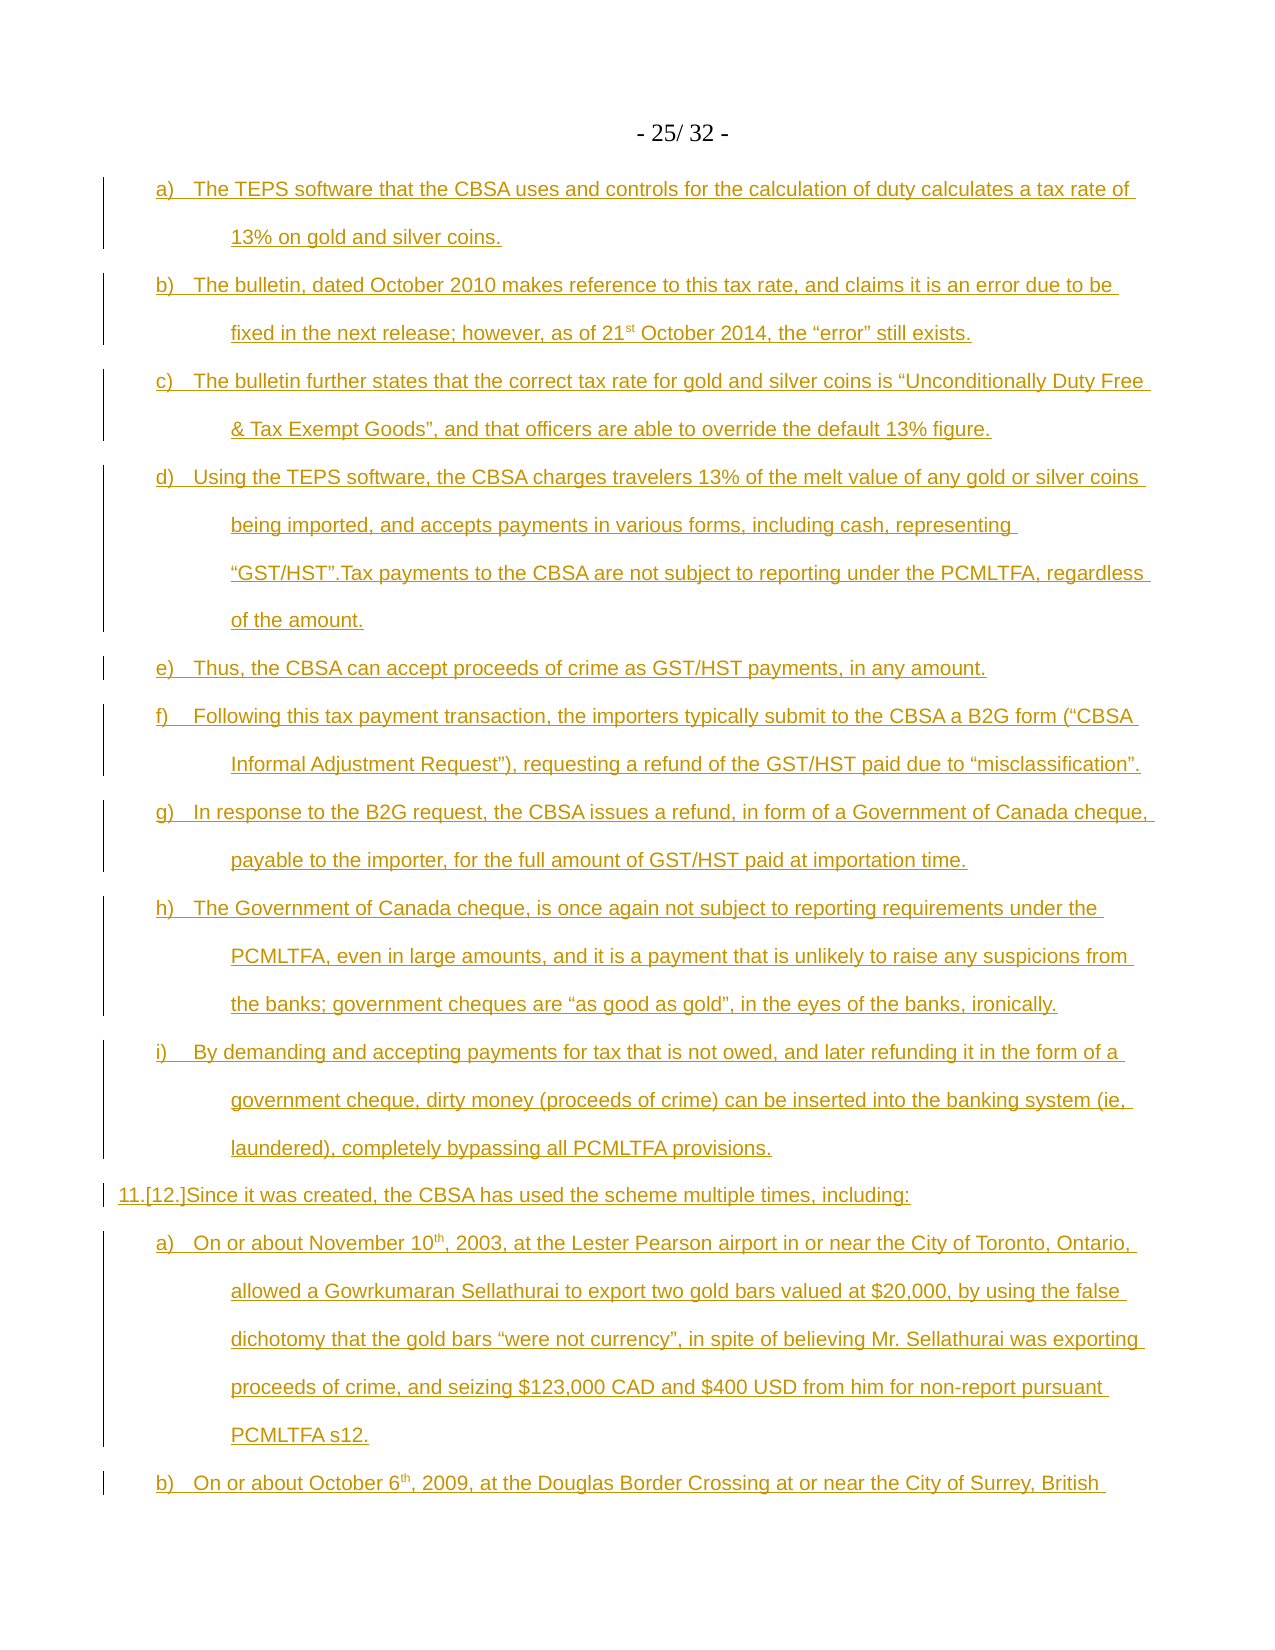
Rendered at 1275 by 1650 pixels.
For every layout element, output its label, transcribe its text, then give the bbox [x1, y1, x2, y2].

subtitle In response to the B2G request, the CBSA issues a refund, in form of a Government of Canada cheque, payable to the importer, for the full amount of GST/HST paid at importation time. [156, 800, 1157, 872]
subtitle Since it was created, the CBSA has used the scheme multiple times, including: [118, 1183, 1157, 1207]
subtitle The Government of Canada cheque, is once again not subject to reporting requirements under the PCMLTFA, even in large amounts, and it is a payment that is unlikely to raise any suspicions from the banks; government cheques are “as good as gold”, in the eyes of the banks, ironically. [156, 896, 1157, 1016]
subtitle Using the TEPS software, the CBSA charges travelers 13% of the melt value of any gold or silver coins being imported, and accepts payments in various forms, including cash, representing “GST/HST”.Tax payments to the CBSA are not subject to reporting under the PCMLTFA, regardless of the amount. [156, 464, 1157, 632]
subtitle By demanding and accepting payments for tax that is not owed, and later refunding it in the form of a government cheque, dirty money (proceeds of crime) can be inserted into the banking system (ie, laundered), completely bypassing all PCMLTFA provisions. [156, 1039, 1157, 1159]
subtitle Thus, the CBSA can accept proceeds of crime as GST/HST payments, in any amount. [156, 656, 1157, 680]
subtitle The bulletin, dated October 2010 makes reference to this tax rate, and claims it is an error due to be fixed in the next release; however, as of 21st October 2014, the “error” still exists. [156, 273, 1157, 345]
subtitle On or about October 6th, 2009, at the Douglas Border Crossing at or near the City of Surrey, British [156, 1471, 1157, 1495]
subtitle On or about November 10th, 2003, at the Lester Pearson airport in or near the City of Toronto, Ontario, allowed a Gowrkumaran Sellathurai to export two gold bars valued at $20,000, by using the false dichotomy that the gold bars “were not currency”, in spite of believing Mr. Sellathurai was exporting proceeds of crime, and seizing $123,000 CAD and $400 USD from him for non-report pursuant PCMLTFA s12. [156, 1231, 1157, 1447]
subtitle The bulletin further states that the correct tax rate for gold and silver coins is “Unconditionally Duty Free & Tax Exempt Goods”, and that officers are able to override the default 13% figure. [156, 369, 1157, 441]
subtitle Following this tax payment transaction, the importers typically submit to the CBSA a B2G form (“CBSA Informal Adjustment Request”), requesting a refund of the GST/HST paid due to “misclassification”. [156, 704, 1157, 776]
subtitle The TEPS software that the CBSA uses and controls for the calculation of duty calculates a tax rate of 13% on gold and silver coins. [156, 177, 1157, 249]
